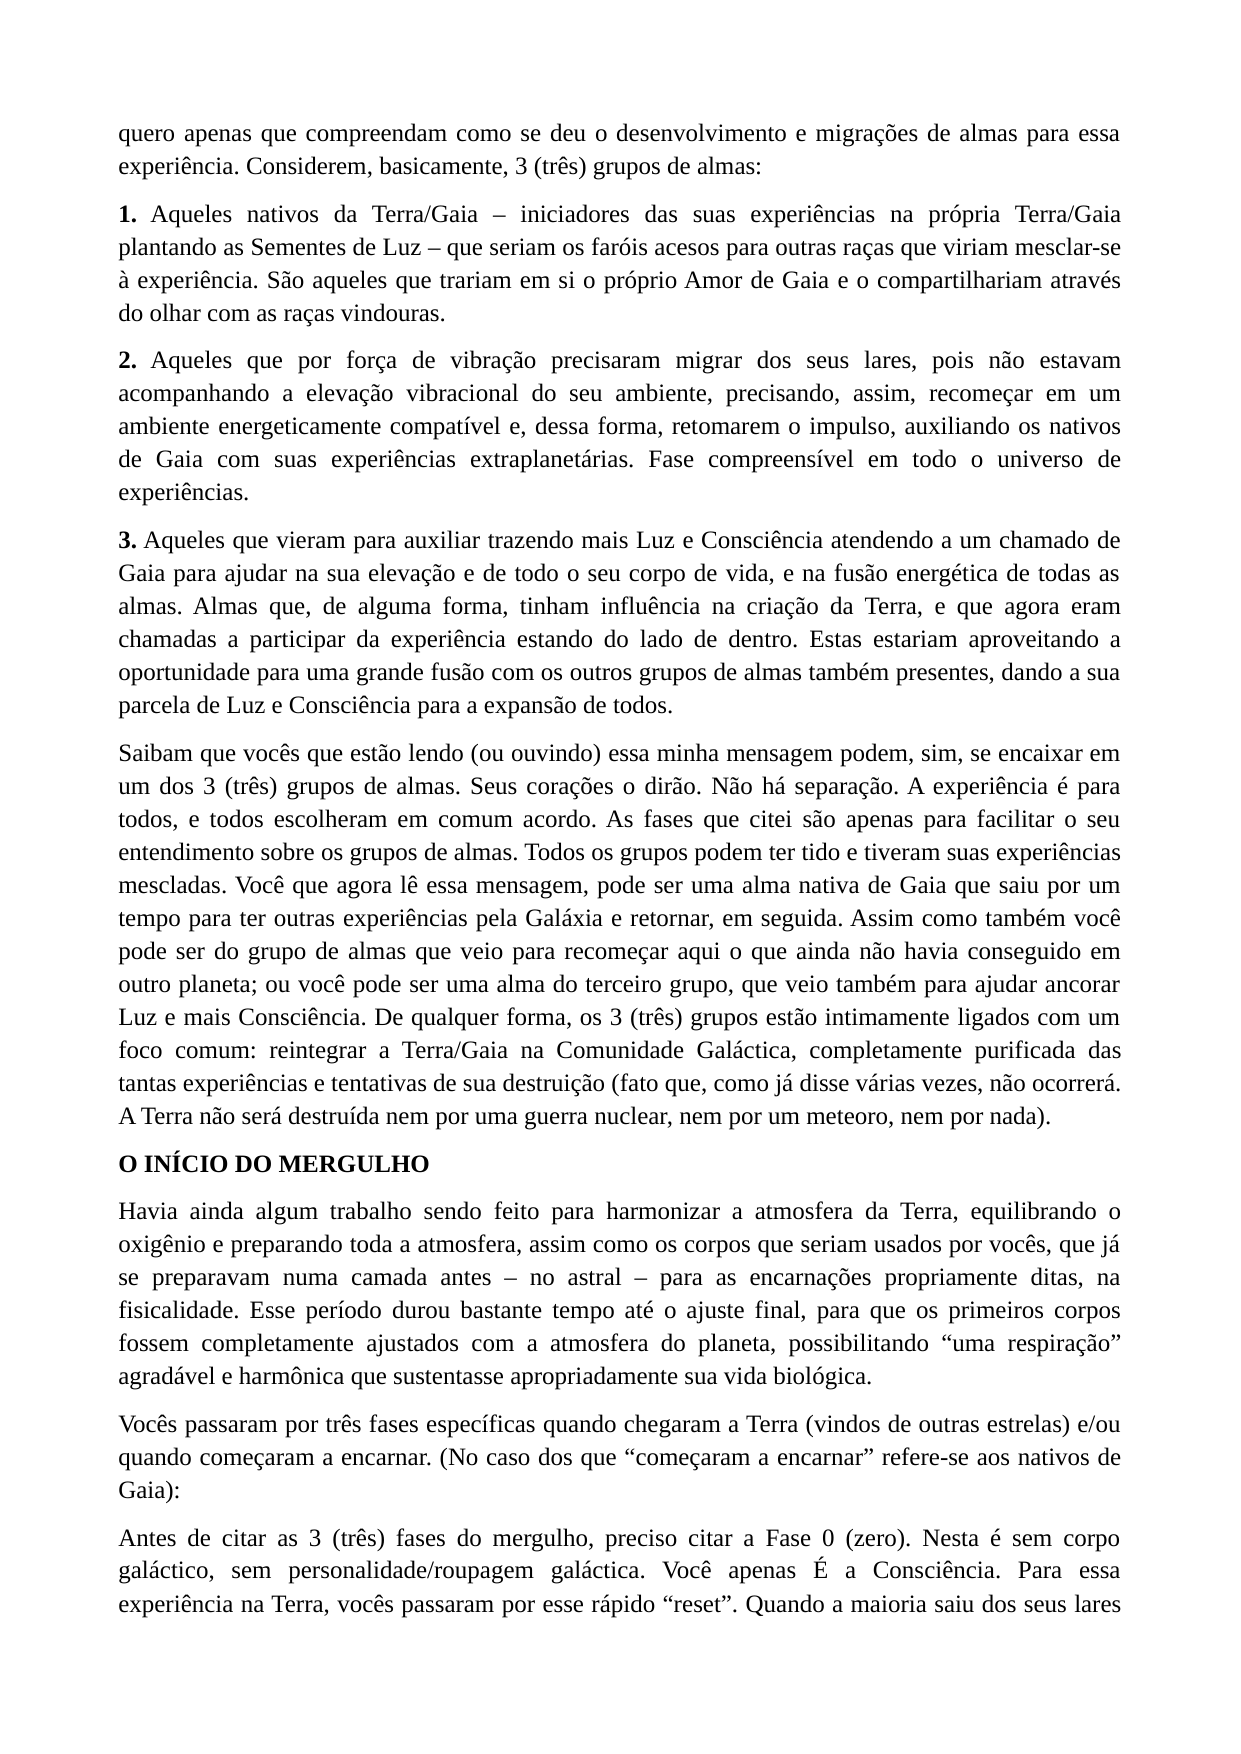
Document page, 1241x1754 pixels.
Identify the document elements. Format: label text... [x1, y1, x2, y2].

text 3. Aqueles que vieram para auxiliar trazendo mais Luz e Consciência atendendo a um chamado de Gaia para ajudar na sua elevação e de todo o seu corpo de vida, e na fusão energética de todas as almas. Almas que, de alguma forma, tinham influência na criação da Terra, e que agora eram chamadas a participar da experiência estando do lado de dentro. Estas estariam aproveitando a oportunidade para uma grande fusão com os outros grupos de almas também presentes, dando a sua parcela de Luz e Consciência para a expansão de todos. [118, 525, 1122, 719]
text Havia ainda algum trabalho sendo feito para harmonizar a atmosfera da Terra, equilibrando o oxigênio e preparando toda a atmosfera, assim como os corpos que seriam usados por vocês, que já se preparavam numa camada antes – no astral – para as encarnações propriamente ditas, na fisicalidade. Esse período durou bastante tempo até o ajuste final, para que os primeiros corpos fossem completamente ajustados com a atmosfera do planeta, possibilitando “uma respiração” agradável e harmônica que sustentasse apropriadamente sua vida biológica. [118, 1196, 1122, 1390]
text 1. Aqueles nativos da Terra/Gaia – iniciadores das suas experiências na própria Terra/Gaia plantando as Sementes de Luz – que seriam os faróis acesos para outras raças que viriam mesclar-se à experiência. São aqueles que trariam em si o próprio Amor de Gaia e o compartilhariam através do olhar com as raças vindouras. [118, 199, 1122, 327]
text 2. Aqueles que por força de vibração precisaram migrar dos seus lares, pois não estavam acompanhando a elevação vibracional do seu ambiente, precisando, assim, recomeçar em um ambiente energeticamente compatível e, dessa forma, retomarem o impulso, auxiliando os nativos de Gaia com suas experiências extraplanetárias. Fase compreensível em todo o universo de experiências. [118, 345, 1122, 506]
text O INÍCIO DO MERGULHO [118, 1149, 1122, 1177]
text Antes de citar as 3 (três) fases do mergulho, preciso citar a Fase 0 (zero). Nesta é sem corpo galáctico, sem personalidade/roupagem galáctica. Você apenas É a Consciência. Para essa experiência na Terra, vocês passaram por esse rápido “reset”. Quando a maioria saiu dos seus lares [118, 1523, 1122, 1617]
text Vocês passaram por três fases específicas quando chegaram a Terra (vindos de outras estrelas) e/ou quando começaram a encarnar. (No caso dos que “começaram a encarnar” refere-se aos nativos de Gaia): [118, 1409, 1122, 1504]
text Saibam que vocês que estão lendo (ou ouvindo) essa minha mensagem podem, sim, se encaixar em um dos 3 (três) grupos de almas. Seus corações o dirão. Não há separação. A experiência é para todos, e todos escolheram em comum acordo. As fases que citei são apenas para facilitar o seu entendimento sobre os grupos de almas. Todos os grupos podem ter tido e tiveram suas experiências mescladas. Você que agora lê essa mensagem, pode ser uma alma nativa de Gaia que saiu por um tempo para ter outras experiências pela Galáxia e retornar, em seguida. Assim como também você pode ser do grupo de almas que veio para recomeçar aqui o que ainda não havia conseguido em outro planeta; ou você pode ser uma alma do terceiro grupo, que veio também para ajudar ancorar Luz e mais Consciência. De qualquer forma, os 3 (três) grupos estão intimamente ligados com um foco comum: reintegrar a Terra/Gaia na Comunidade Galáctica, completamente purificada das tantas experiências e tentativas de sua destruição (fato que, como já disse várias vezes, não ocorrerá. A Terra não será destruída nem por uma guerra nuclear, nem por um meteoro, nem por nada). [118, 738, 1122, 1130]
text quero apenas que compreendam como se deu o desenvolvimento e migrações de almas para essa experiência. Considerem, basicamente, 3 (três) grupos de almas: [118, 118, 1122, 180]
